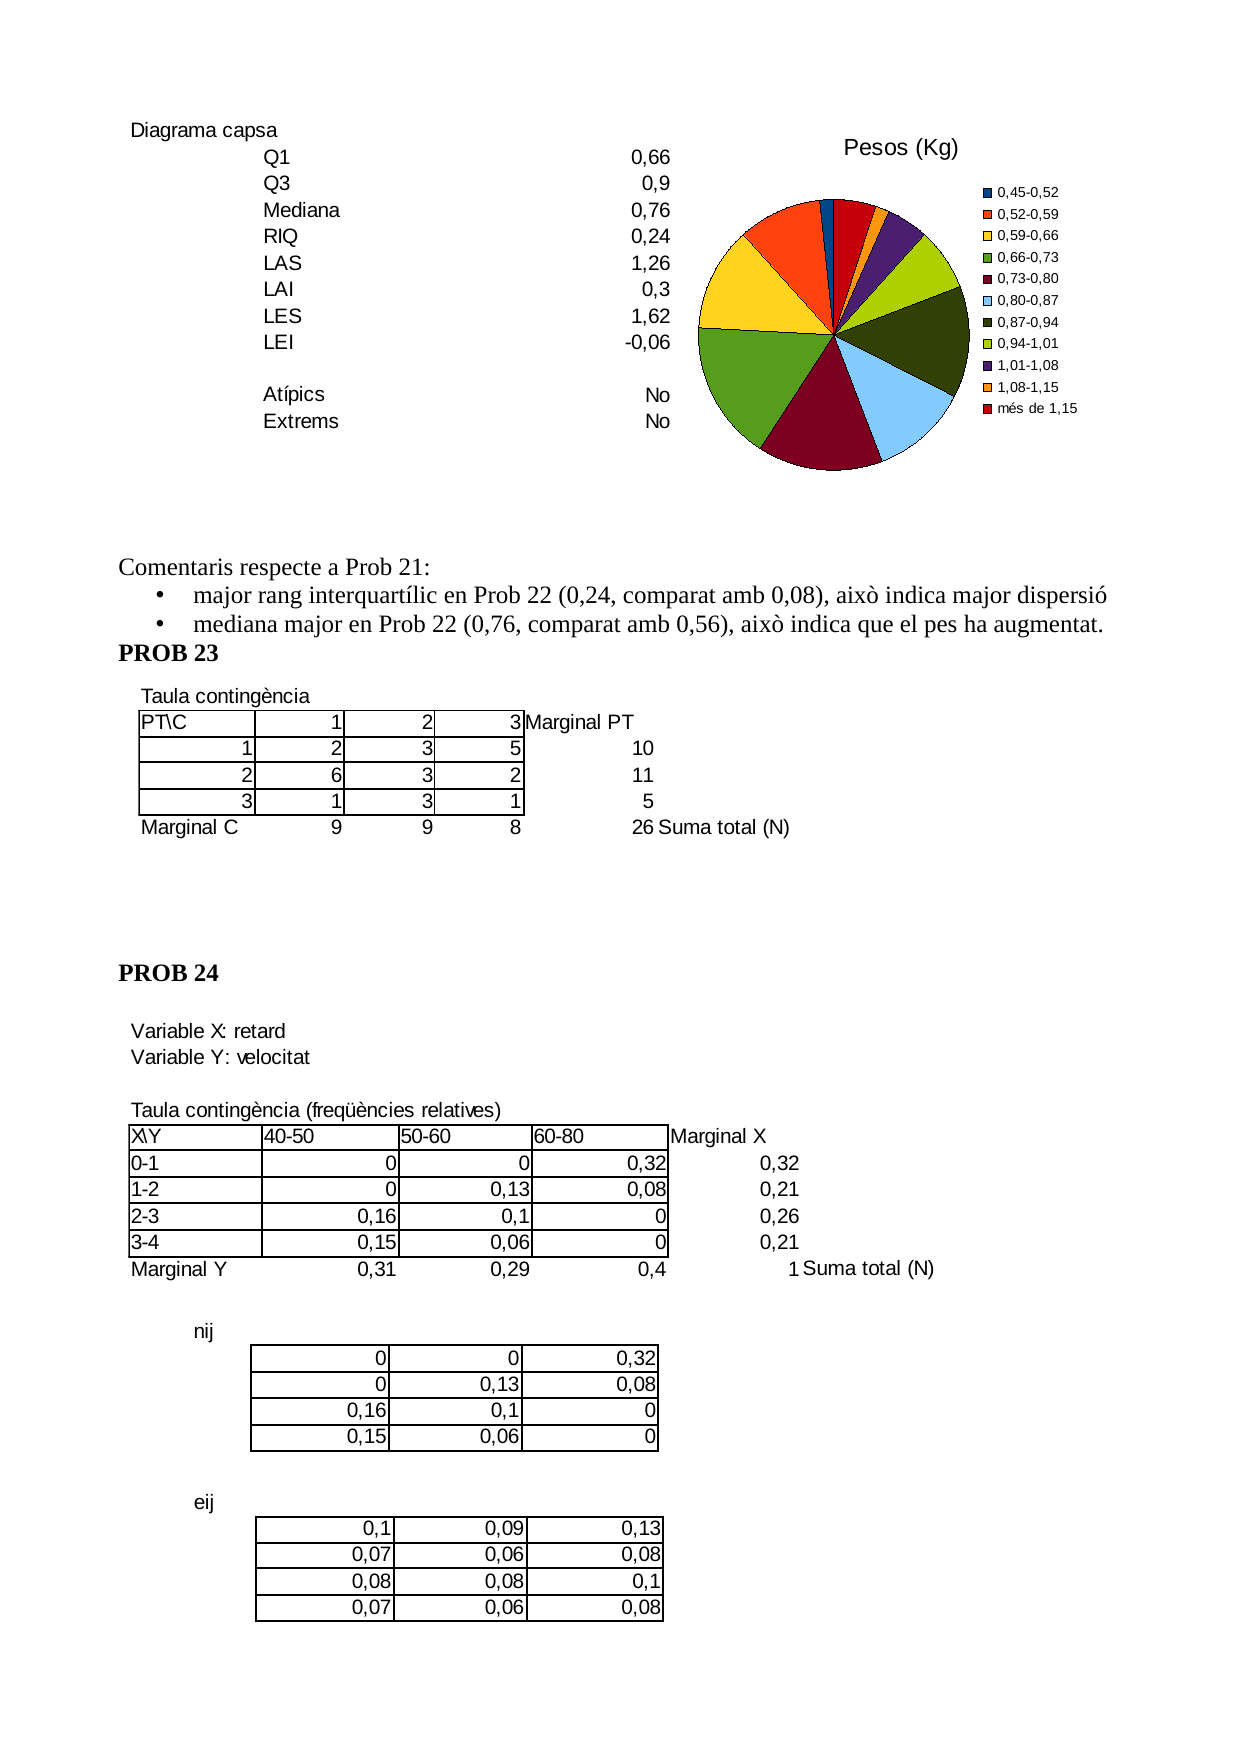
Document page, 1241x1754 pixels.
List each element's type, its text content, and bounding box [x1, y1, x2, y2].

text PROB 24 [118, 958, 1122, 987]
list mediana major en Prob 22 (0,76, comparat amb 0,56), això indica que el pes ha augmentat. [156, 609, 1122, 638]
text Comentaris respecte a Prob 21: [118, 552, 1122, 580]
list major rang interquartílic en Prob 22 (0,24, comparat amb 0,08), això indica major dispersió [156, 580, 1122, 609]
text PROB 23 [118, 638, 1122, 667]
